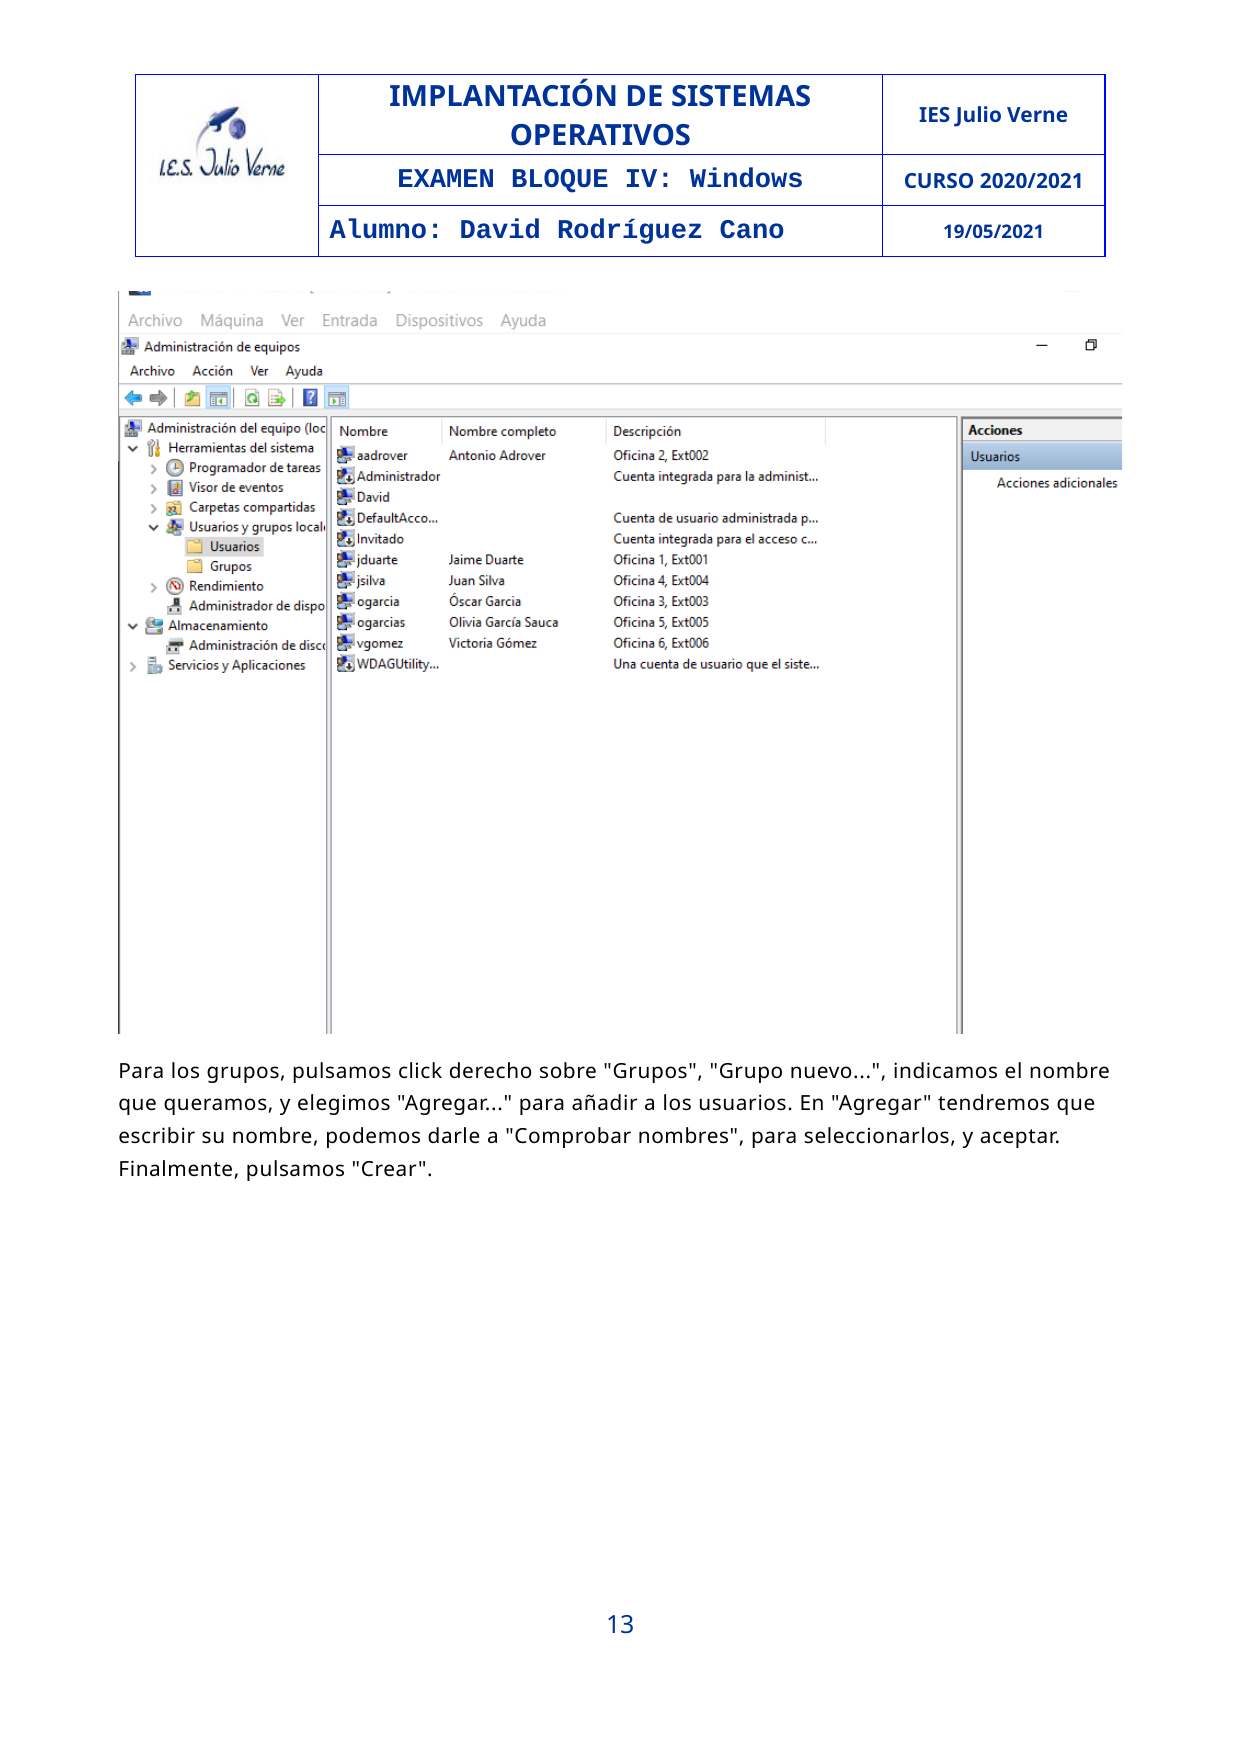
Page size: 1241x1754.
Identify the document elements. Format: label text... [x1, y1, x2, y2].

text Para los grupos, pulsamos click derecho sobre "Grupos", "Grupo nuevo...", indicamos el nombre que queramos, y elegimos "Agregar..." para añadir a los usuarios. En "Agregar" tendremos que escribir su nombre, podemos darle a "Comprobar nombres", para seleccionarlos, y aceptar. Finalmente, pulsamos "Crear". [118, 1056, 1122, 1182]
